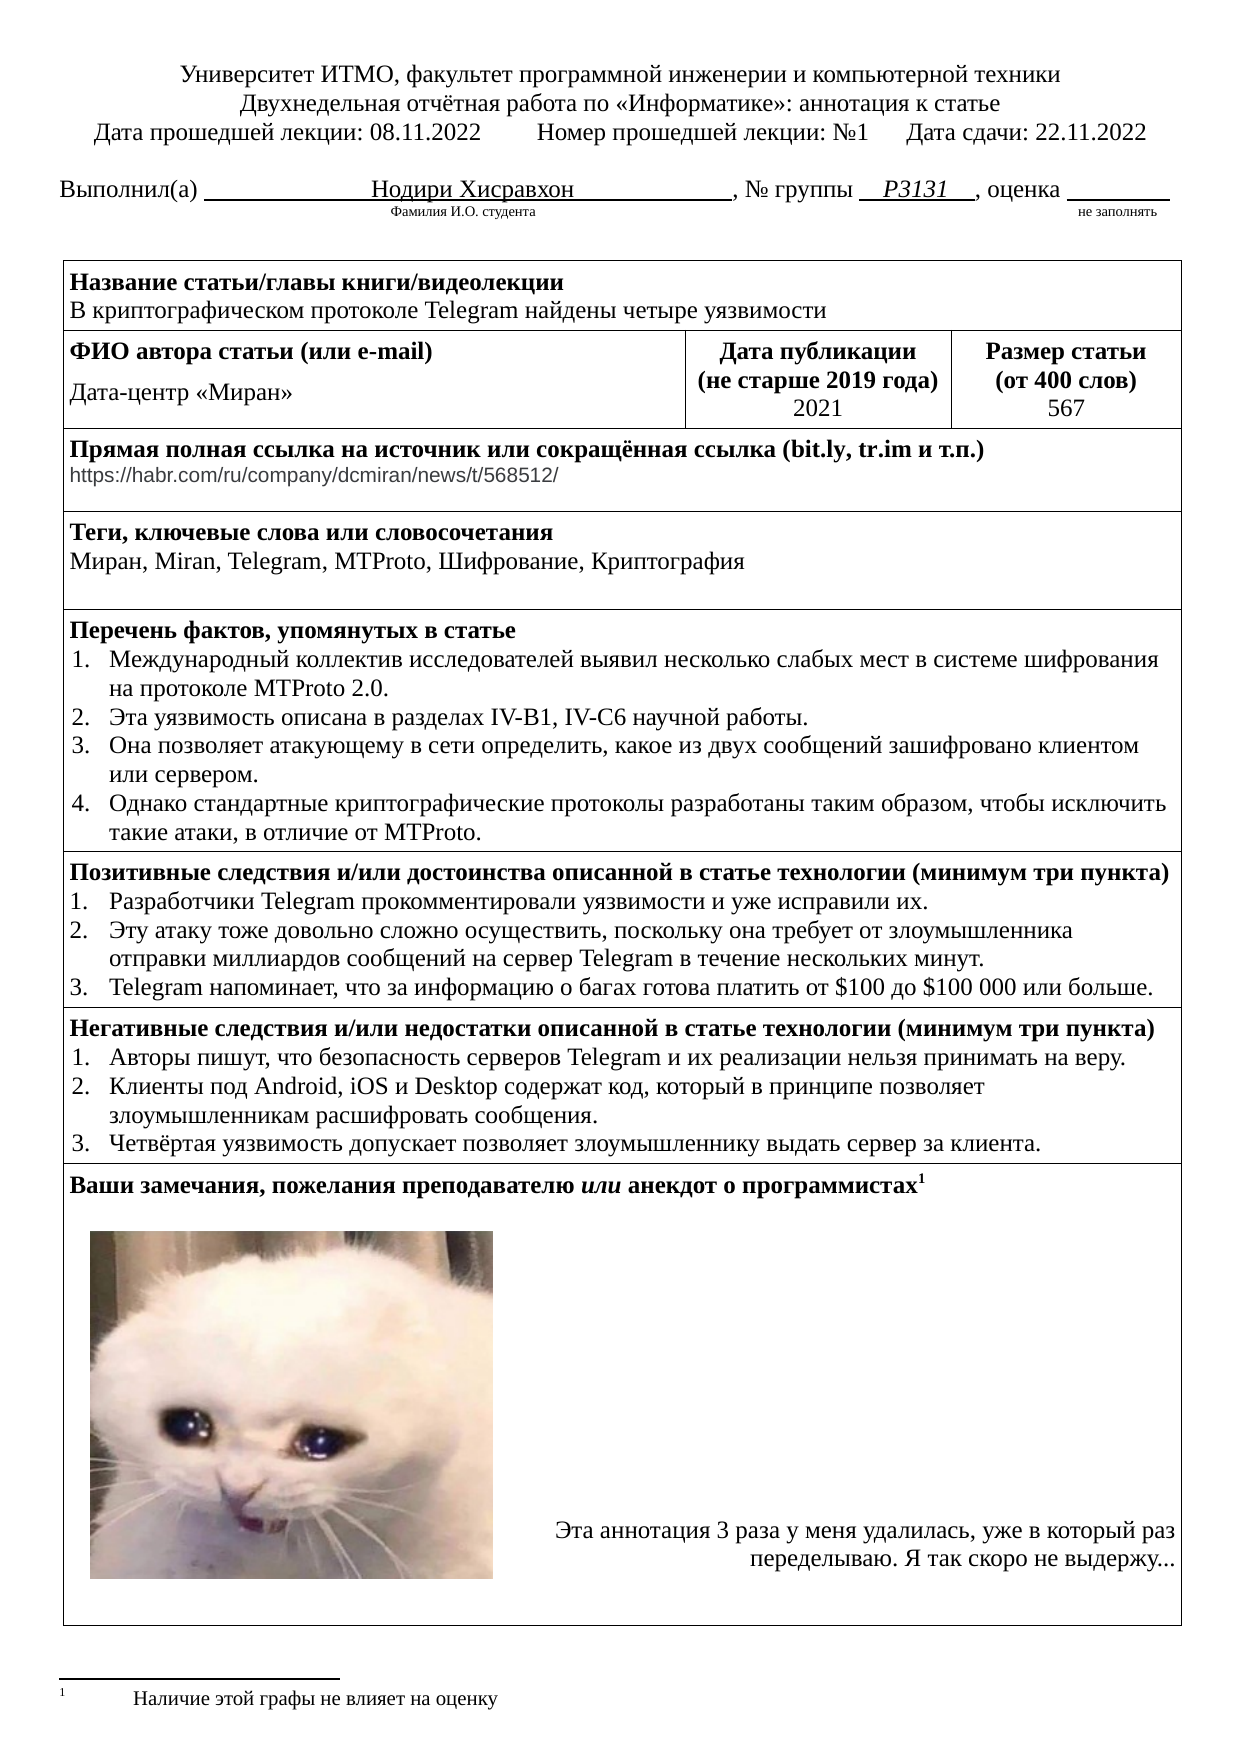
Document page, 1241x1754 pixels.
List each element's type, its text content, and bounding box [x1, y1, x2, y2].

picture [90, 1231, 493, 1579]
table_cell Негативные следствия и/или недостатки описанной в статье технологии (минимум три пункта) Авторы пишут, что безопасность серверов Telegram и их реализации нельзя принимать на веру. Клиенты под Android, iOS и Desktop содержат код, который в принципе позволяет злоумышленникам расшифровать сообщения. Четвёртая уязвимость допускает позволяет злоумышленнику выдать сервер за клиента. [64, 1008, 1181, 1163]
table_cell Прямая полная ссылка на источник или сокращённая ссылка (bit.ly, tr.im и т.п.) https://habr.com/ru/company/dcmiran/news/t/568512/ [64, 429, 1181, 511]
text Университет ИТМО, факультет программной инженерии и компьютерной техники [59, 59, 1181, 88]
table_cell Ваши замечания, пожелания преподавателю или анекдот о программистах Эта аннотация 3 раза у меня удалилась, уже в который раз переделываю. Я так скоро не выдержу... [64, 1164, 1181, 1625]
table_cell Размер статьи (от 400 слов) 567 [952, 331, 1181, 428]
table_cell Перечень фактов, упомянутых в статье Международный коллектив исследователей выявил несколько слабых мест в системе шифрования на протоколе MTProto 2.0. Эта уязвимость описана в разделах IV-B1, IV-C6 научной работы. Она позволяет атакующему в сети определить, какое из двух сообщений зашифровано клиентом или сервером. Однако стандартные криптографические протоколы разработаны таким образом, чтобы исключить такие атаки, в отличие от MTProto. [64, 610, 1181, 851]
text Двухнедельная отчётная работа по «Информатике»: аннотация к статье [59, 88, 1181, 117]
table_header Название статьи/главы книги/видеолекции В криптографическом протоколе Telegram найдены четыре уязвимости [64, 261, 1181, 330]
text Фамилия И.О. студента не заполнять [59, 203, 1181, 232]
table_cell Позитивные следствия и/или достоинства описанной в статье технологии (минимум три пункта) Разработчики Telegram прокомментировали уязвимости и уже исправили их. Эту атаку тоже довольно сложно осуществить, поскольку она требует от злоумышленника отправки миллиардов сообщений на сервер Telegram в течение нескольких минут. Telegram напоминает, что за информацию о багах готова платить от $100 до $100 000 или больше. [64, 852, 1181, 1007]
table_cell ФИО автора статьи (или e-mail) Дата-центр «Миран» [64, 331, 685, 428]
table_cell Теги, ключевые слова или словосочетания Миран, Miran, Telegram, MTProto, Шифрование, Криптография [64, 512, 1181, 609]
text Выполнил(а) Нодири Хисравхон , № группы P3131 , оценка [59, 174, 1181, 203]
table_cell Дата публикации (не старше 2019 года) 2021 [686, 331, 951, 428]
text Дата прошедшей лекции: 08.11.2022 Номер прошедшей лекции: №1 Дата сдачи: 22.11.2022 [59, 117, 1181, 145]
